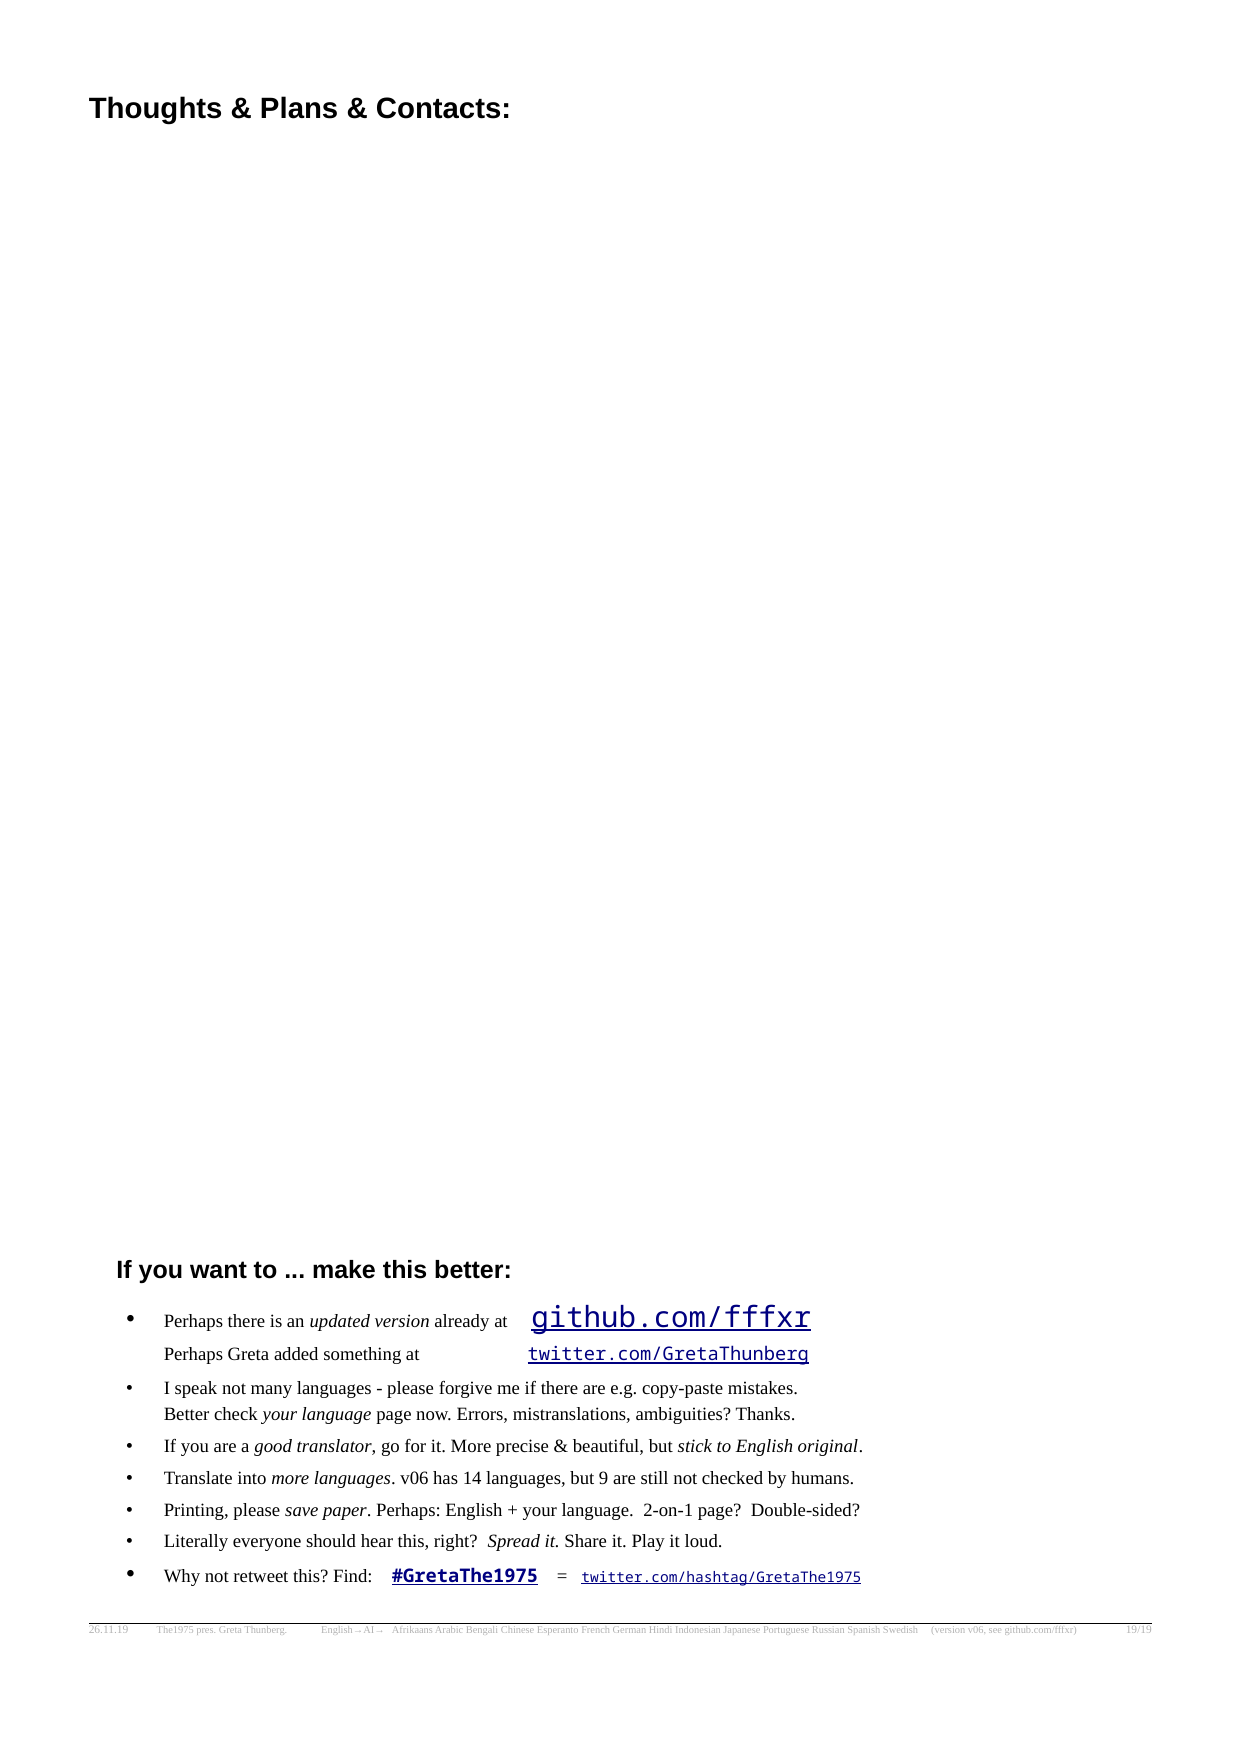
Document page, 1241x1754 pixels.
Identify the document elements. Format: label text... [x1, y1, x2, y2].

list Literally everyone should hear this, right? Spread it. Share it. Play it loud. [126, 1530, 1152, 1552]
list I speak not many languages - please forgive me if there are e.g. copy-paste mistakes. Better check your language page now. Errors, mistranslations, ambiguities? Thanks. [126, 1377, 1152, 1425]
list Translate into more languages. v06 has 14 languages, but 9 are still not checked by humans. [126, 1467, 1152, 1488]
list Why not retweet this? Find: #GretaThe1975 = twitter.com/hashtag/GretaThe1975 [126, 1562, 1152, 1587]
list Printing, please save paper. Perhaps: English + your language. 2-on-1 page? Double-sided? [126, 1498, 1152, 1520]
subtitle Thoughts & Plans & Contacts: [88, 91, 1152, 125]
list Perhaps there is an updated version already at github.com/fffxr Perhaps Greta added something at twitter.com/GretaThunberg [126, 1296, 1152, 1366]
subtitle If you want to ... make this better: [88, 1255, 1152, 1283]
list If you are a good translator, go for it. More precise & beautiful, but stick to English original. [126, 1435, 1152, 1456]
